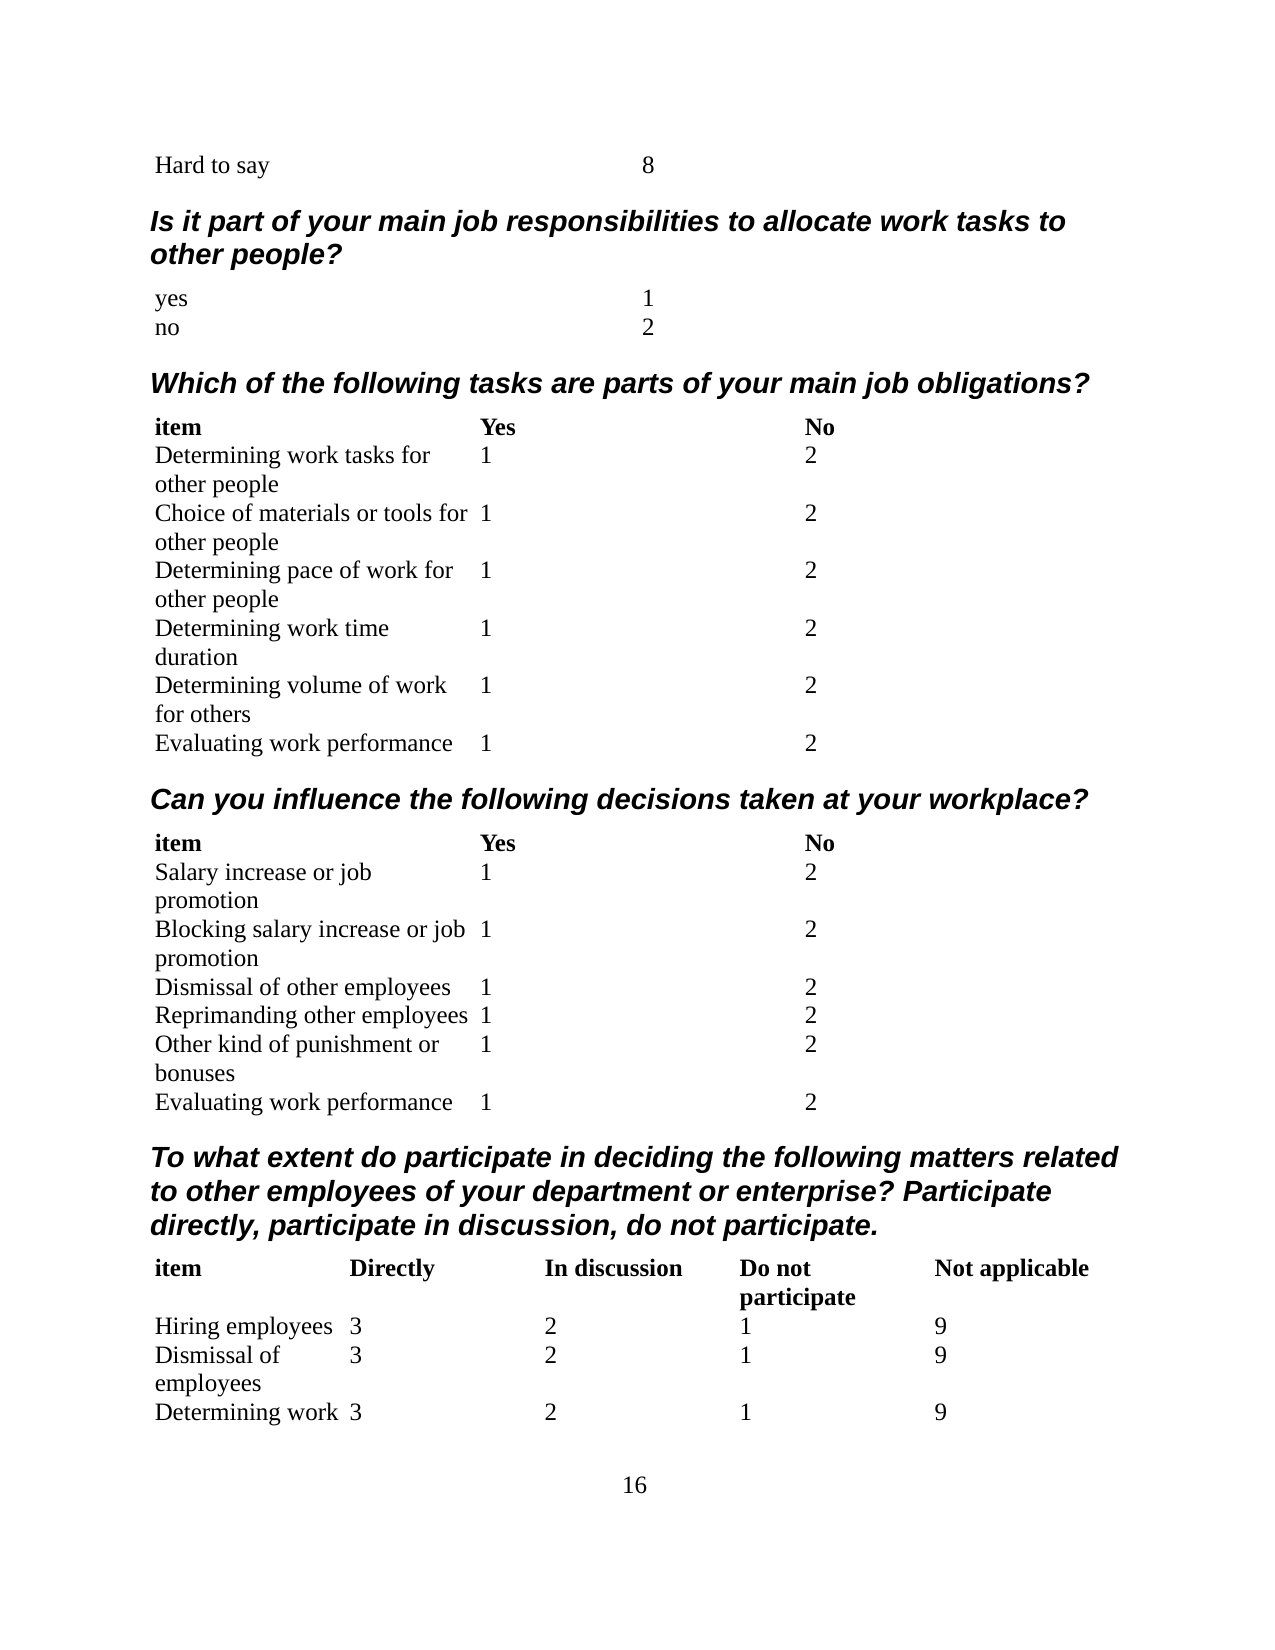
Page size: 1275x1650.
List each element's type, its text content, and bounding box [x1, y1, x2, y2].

table_cell 1 [735, 1340, 930, 1397]
table_cell 2 [800, 1000, 1125, 1029]
table_cell Determining pace of work for other people [150, 556, 475, 613]
table_cell 1 [475, 556, 800, 613]
table_cell Determining work [150, 1397, 345, 1426]
table_cell Dismissal of other employees [150, 972, 475, 1000]
table_cell no [150, 312, 637, 341]
table_cell 1 [475, 857, 800, 914]
table_cell Determining work tasks for other people [150, 441, 475, 498]
table_cell 2 [540, 1311, 735, 1340]
table_cell Other kind of punishment or bonuses [150, 1029, 475, 1087]
subtitle Can you influence the following decisions taken at your workplace? [150, 782, 1125, 815]
table_header 1 [638, 283, 1125, 312]
table_cell Blocking salary increase or job promotion [150, 914, 475, 972]
table_cell 8 [638, 150, 1125, 179]
table_cell 2 [638, 312, 1125, 341]
table_header Not applicable [930, 1254, 1125, 1311]
table_cell 1 [475, 728, 800, 757]
subtitle To what extent do participate in deciding the following matters related to other employees of your department or enterprise? Participate directly, participate in discussion, do not participate. [150, 1140, 1125, 1241]
table_cell Evaluating work performance [150, 1087, 475, 1115]
table_header Directly [345, 1254, 540, 1311]
table_cell Determining volume of work for others [150, 671, 475, 728]
table_cell 2 [800, 671, 1125, 728]
table_header In discussion [540, 1254, 735, 1311]
table_header No [800, 412, 1125, 441]
table_cell 9 [930, 1397, 1125, 1426]
subtitle Which of the following tasks are parts of your main job obligations? [150, 366, 1125, 399]
table_header Yes [475, 412, 800, 441]
table_cell 2 [800, 857, 1125, 914]
table_cell 1 [735, 1311, 930, 1340]
table_cell Dismissal of employees [150, 1340, 345, 1397]
table_cell Evaluating work performance [150, 728, 475, 757]
table_cell 1 [475, 1000, 800, 1029]
table_header item [150, 828, 475, 857]
table_header Yes [475, 828, 800, 857]
table_cell 2 [800, 1087, 1125, 1115]
table_cell 2 [800, 728, 1125, 757]
table_cell Choice of materials or tools for other people [150, 498, 475, 556]
table_header No [800, 828, 1125, 857]
table_cell Hiring employees [150, 1311, 345, 1340]
table_cell 2 [800, 972, 1125, 1000]
table_cell 2 [800, 556, 1125, 613]
table_cell 2 [540, 1397, 735, 1426]
table_cell 2 [800, 1029, 1125, 1087]
table_cell 9 [930, 1311, 1125, 1340]
table_cell 1 [475, 671, 800, 728]
table_cell 1 [475, 914, 800, 972]
table_cell 2 [800, 613, 1125, 671]
table_cell Reprimanding other employees [150, 1000, 475, 1029]
table_cell 2 [800, 914, 1125, 972]
table_cell 1 [475, 972, 800, 1000]
table_header Do not participate [735, 1254, 930, 1311]
table_cell 2 [540, 1340, 735, 1397]
table_cell 1 [735, 1397, 930, 1426]
table_header item [150, 1254, 345, 1311]
table_cell 3 [345, 1311, 540, 1340]
table_cell Hard to say [150, 150, 637, 179]
table_cell 3 [345, 1340, 540, 1397]
table_header item [150, 412, 475, 441]
table_cell 2 [800, 441, 1125, 498]
table_cell 1 [475, 1087, 800, 1115]
table_cell 1 [475, 498, 800, 556]
table_cell 3 [345, 1397, 540, 1426]
subtitle Is it part of your main job responsibilities to allocate work tasks to other people? [150, 204, 1125, 271]
table_cell 1 [475, 1029, 800, 1087]
table_cell Salary increase or job promotion [150, 857, 475, 914]
table_header yes [150, 283, 637, 312]
table_cell 1 [475, 613, 800, 671]
table_cell 2 [800, 498, 1125, 556]
table_cell 1 [475, 441, 800, 498]
table_cell 9 [930, 1340, 1125, 1397]
table_cell Determining work time duration [150, 613, 475, 671]
